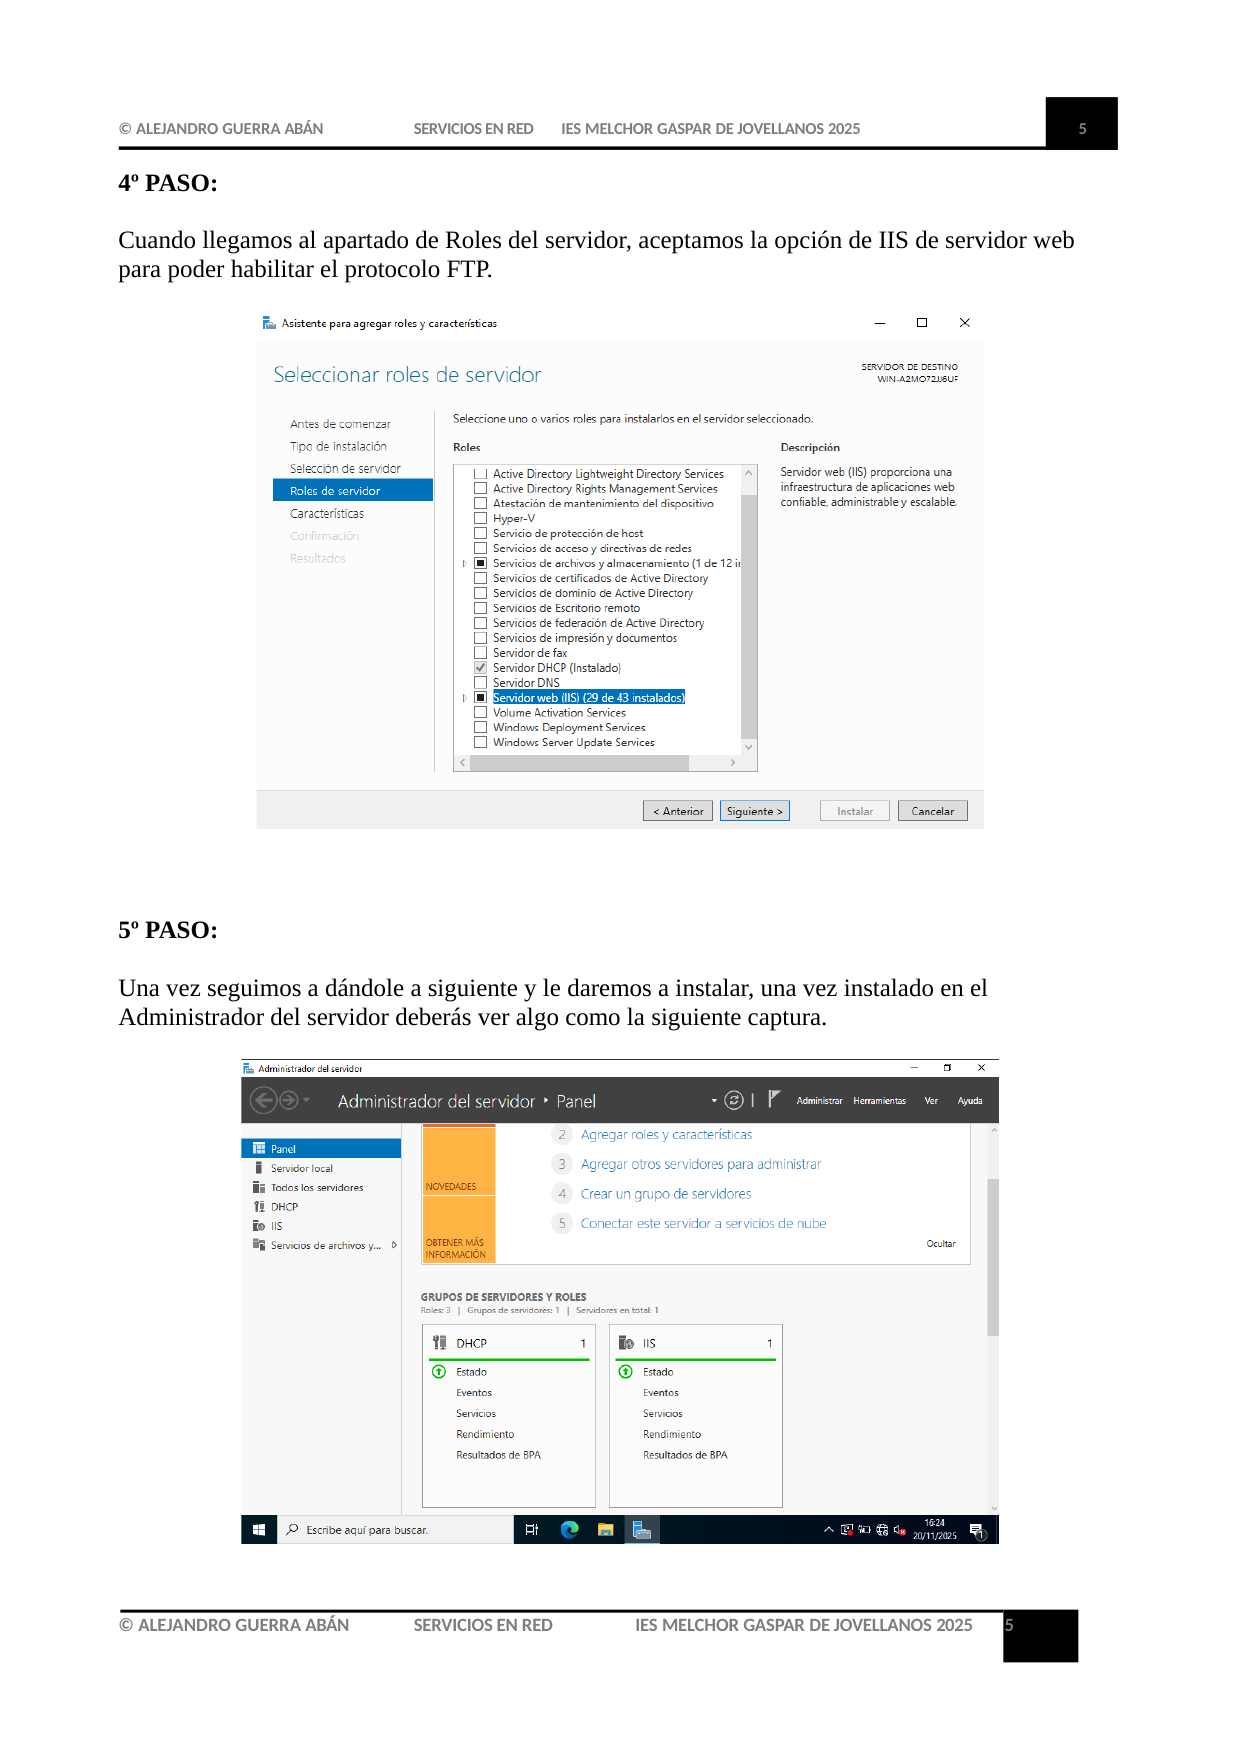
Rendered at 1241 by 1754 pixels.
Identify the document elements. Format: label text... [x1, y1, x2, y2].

text Cuando llegamos al apartado de Roles del servidor, aceptamos la opción de IIS de servidor web para poder habilitar el protocolo FTP. [118, 225, 1122, 283]
picture [241, 1059, 999, 1544]
text 4º PASO: [118, 168, 1122, 197]
picture [256, 311, 984, 829]
text Una vez seguimos a dándole a siguiente y le daremos a instalar, una vez instalado en el Administrador del servidor deberás ver algo como la siguiente captura. [118, 973, 1122, 1030]
text 5º PASO: [118, 915, 1122, 944]
